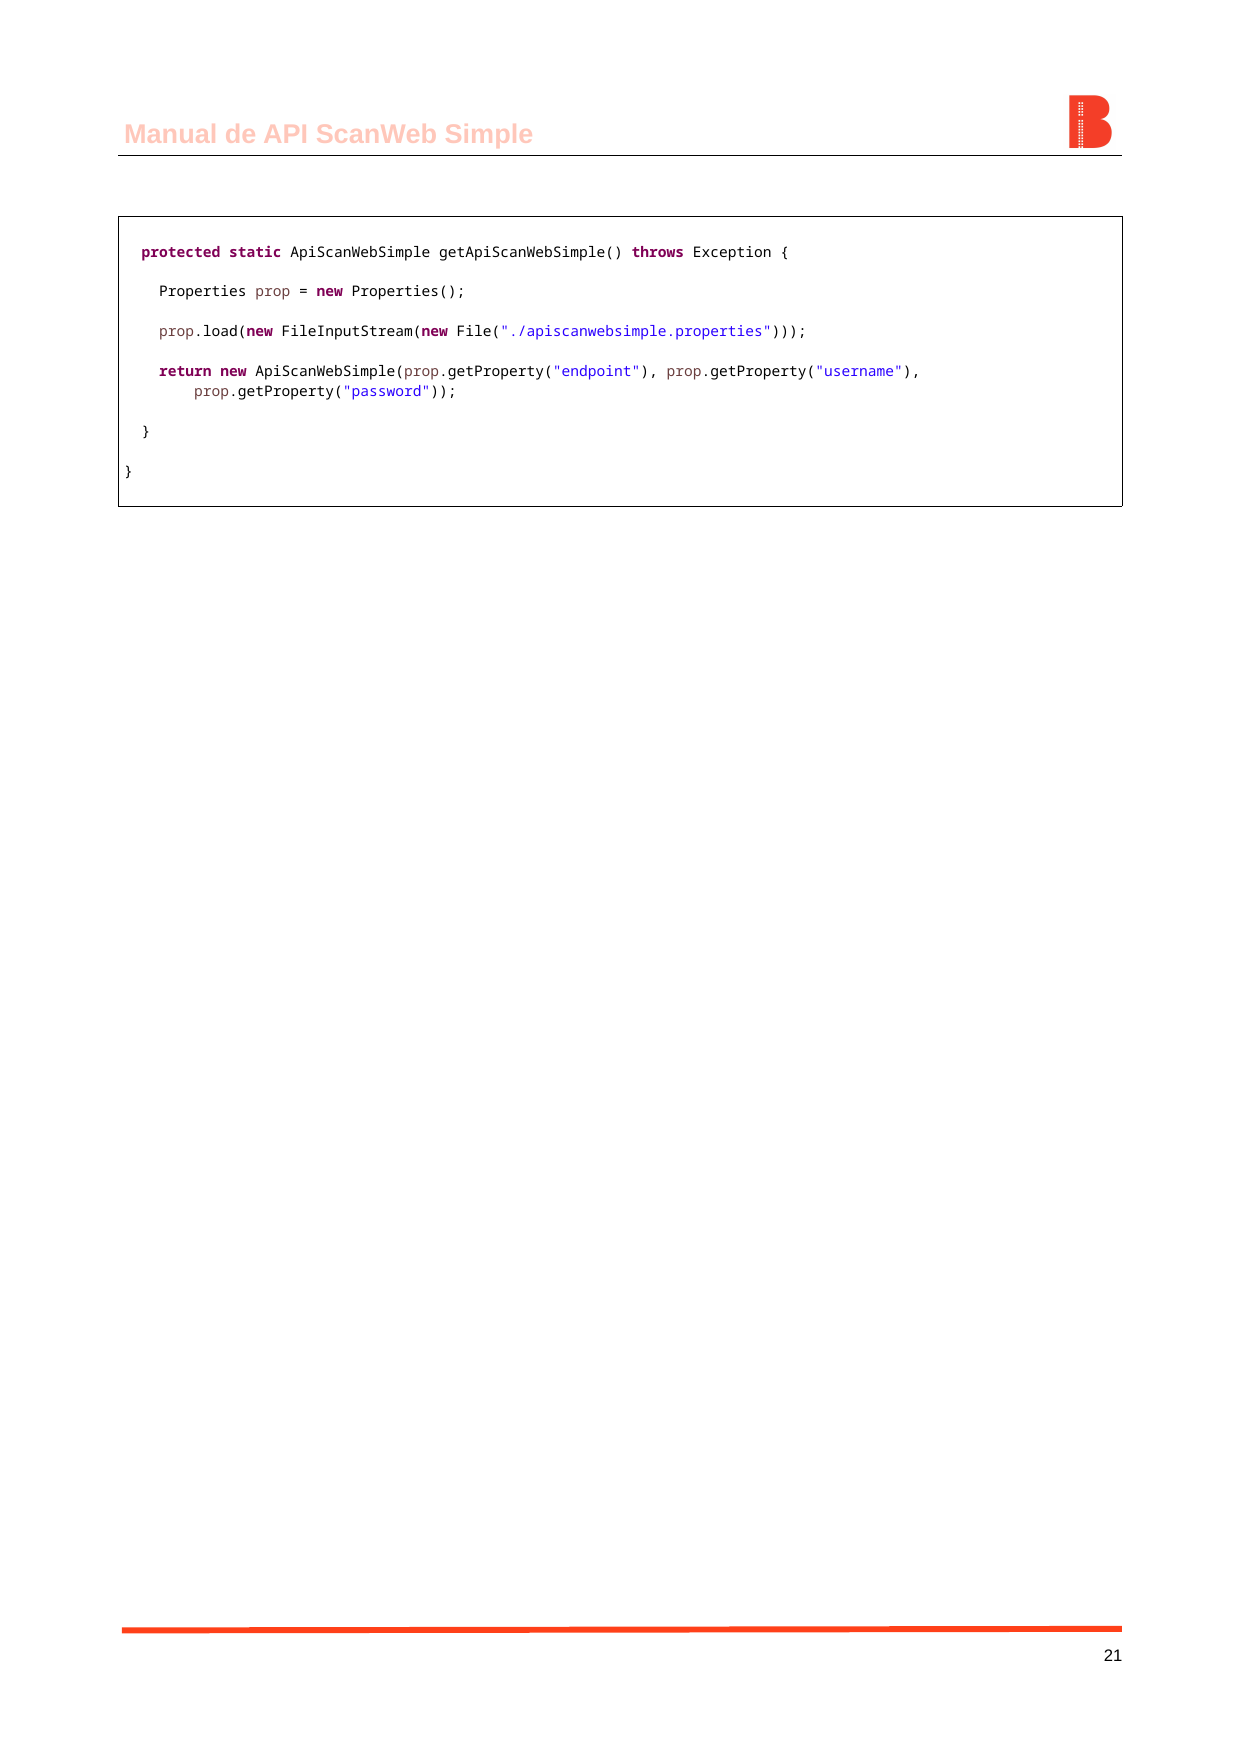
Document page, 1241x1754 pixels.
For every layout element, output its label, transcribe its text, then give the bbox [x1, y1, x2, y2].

picture [1063, 94, 1117, 150]
table_header protected static ApiScanWebSimple getApiScanWebSimple() throws Exception { Properties prop = new Properties(); prop.load(new FileInputStream(new File("./apiscanwebsimple.properties"))); return new ApiScanWebSimple(prop.getProperty("endpoint"), prop.getProperty("username"), prop.getProperty("password")); } } [119, 217, 1122, 506]
